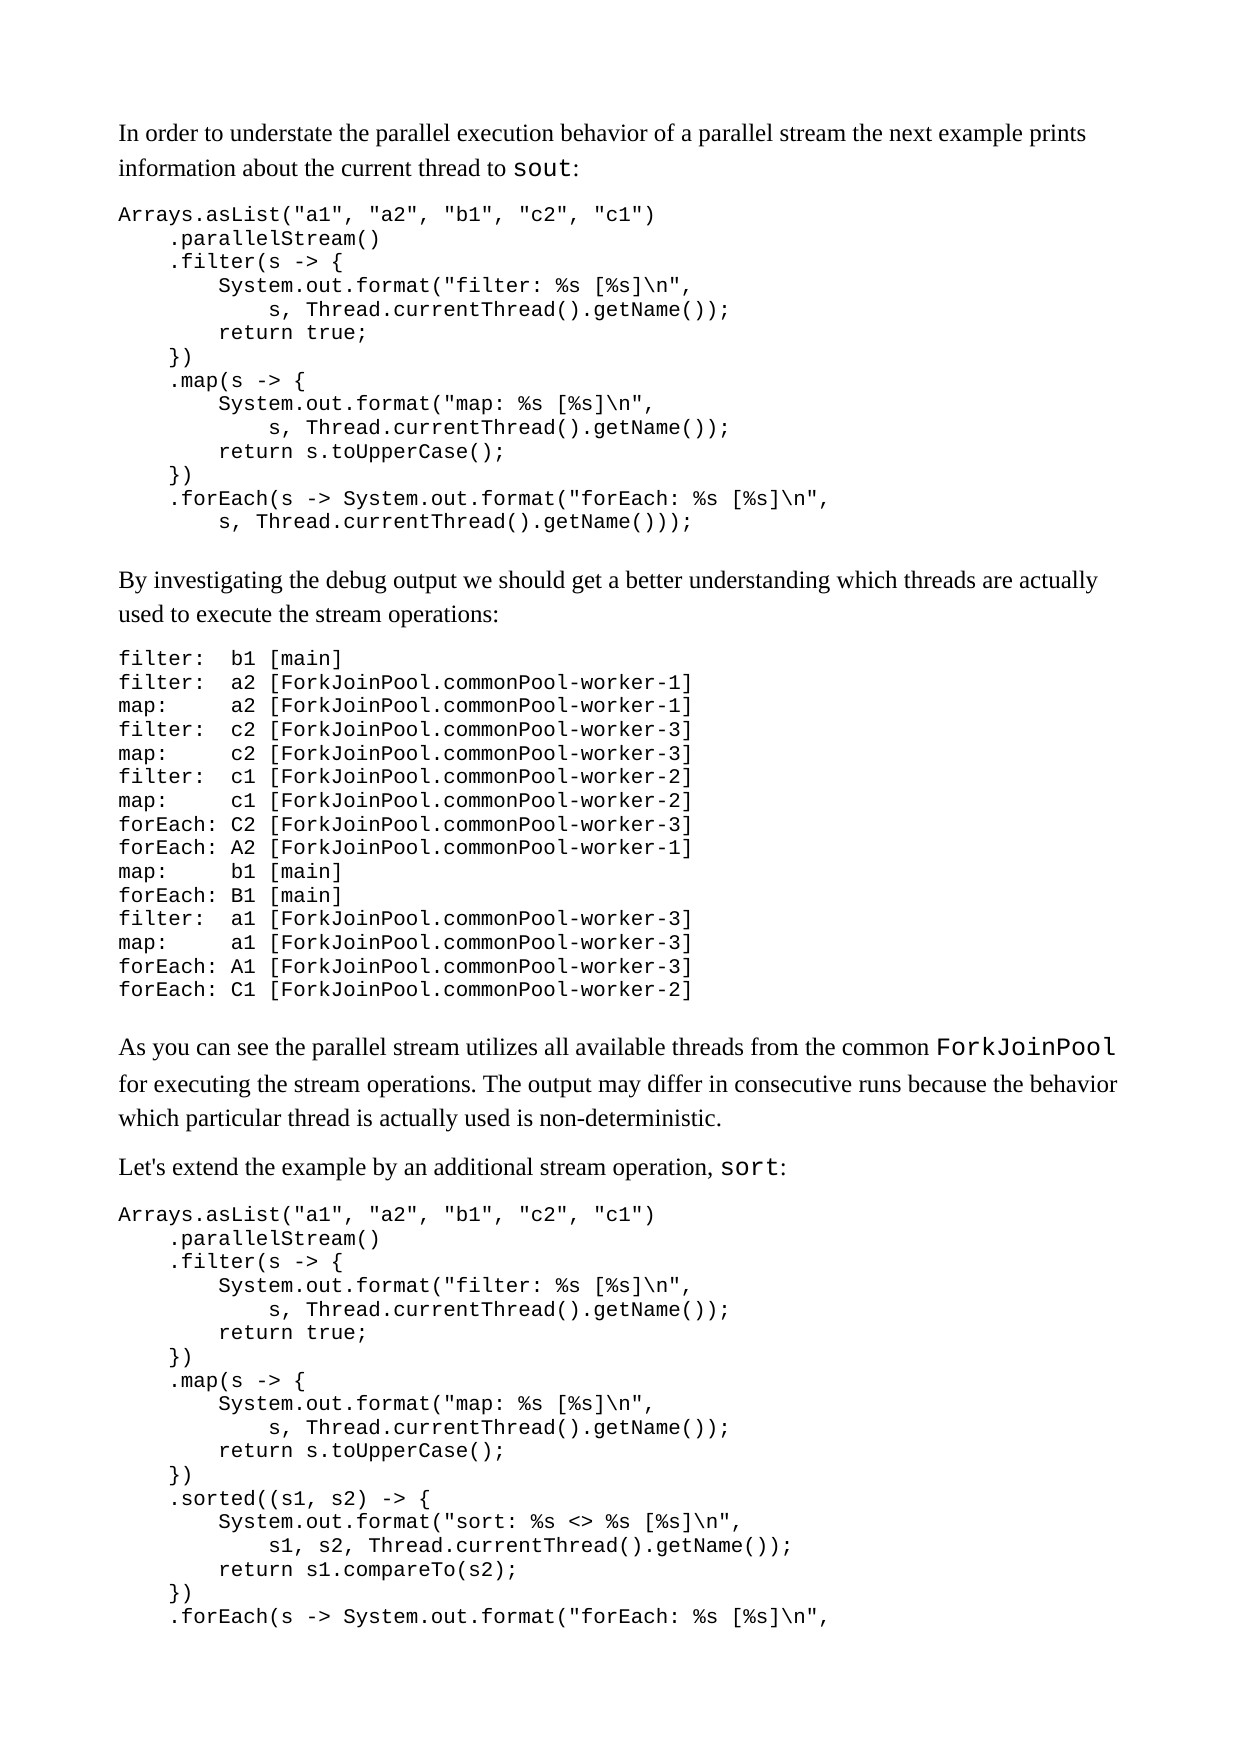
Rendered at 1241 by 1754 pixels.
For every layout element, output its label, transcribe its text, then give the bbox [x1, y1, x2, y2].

text .filter(s -> { [118, 1251, 1122, 1275]
text s, Thread.currentThread().getName()); [118, 1299, 1122, 1322]
text forEach: B1 [main] [118, 885, 1122, 908]
text }) [118, 464, 1122, 488]
text System.out.format("sort: %s <> %s [%s]\n", [118, 1511, 1122, 1535]
text .map(s -> { [118, 370, 1122, 393]
text map: b1 [main] [118, 861, 1122, 885]
text filter: a1 [ForkJoinPool.commonPool-worker-3] [118, 908, 1122, 932]
text filter: c2 [ForkJoinPool.commonPool-worker-3] [118, 719, 1122, 743]
text Let's extend the example by an additional stream operation, sort: [118, 1152, 1122, 1183]
text As you can see the parallel stream utilizes all available threads from the common ForkJoinPool for executing the stream operations. The output may differ in consecutive runs because the behavior which particular thread is actually used is non-deterministic. [118, 1032, 1122, 1132]
text s, Thread.currentThread().getName()); [118, 417, 1122, 441]
text forEach: C1 [ForkJoinPool.commonPool-worker-2] [118, 979, 1122, 1003]
text map: c1 [ForkJoinPool.commonPool-worker-2] [118, 790, 1122, 814]
text .forEach(s -> System.out.format("forEach: %s [%s]\n", [118, 488, 1122, 512]
text filter: a2 [ForkJoinPool.commonPool-worker-1] [118, 672, 1122, 696]
text System.out.format("map: %s [%s]\n", [118, 1393, 1122, 1417]
text System.out.format("map: %s [%s]\n", [118, 393, 1122, 417]
text filter: b1 [main] [118, 648, 1122, 672]
text }) [118, 1464, 1122, 1488]
text Arrays.asList("a1", "a2", "b1", "c2", "c1") [118, 204, 1122, 228]
text Arrays.asList("a1", "a2", "b1", "c2", "c1") [118, 1204, 1122, 1228]
text }) [118, 1346, 1122, 1369]
text .sorted((s1, s2) -> { [118, 1488, 1122, 1511]
text .map(s -> { [118, 1369, 1122, 1393]
text forEach: A2 [ForkJoinPool.commonPool-worker-1] [118, 837, 1122, 861]
text s, Thread.currentThread().getName()); [118, 299, 1122, 322]
text s, Thread.currentThread().getName())); [118, 512, 1122, 535]
text map: c2 [ForkJoinPool.commonPool-worker-3] [118, 743, 1122, 766]
text forEach: C2 [ForkJoinPool.commonPool-worker-3] [118, 814, 1122, 837]
text map: a2 [ForkJoinPool.commonPool-worker-1] [118, 696, 1122, 719]
text s, Thread.currentThread().getName()); [118, 1417, 1122, 1441]
text filter: c1 [ForkJoinPool.commonPool-worker-2] [118, 766, 1122, 790]
text In order to understate the parallel execution behavior of a parallel stream the next example prints information about the current thread to sout: [118, 118, 1122, 183]
text s1, s2, Thread.currentThread().getName()); [118, 1535, 1122, 1559]
text map: a1 [ForkJoinPool.commonPool-worker-3] [118, 932, 1122, 956]
text }) [118, 1582, 1122, 1606]
text System.out.format("filter: %s [%s]\n", [118, 275, 1122, 299]
text return true; [118, 322, 1122, 346]
text .filter(s -> { [118, 251, 1122, 275]
text System.out.format("filter: %s [%s]\n", [118, 1275, 1122, 1299]
text return true; [118, 1322, 1122, 1346]
text .forEach(s -> System.out.format("forEach: %s [%s]\n", [118, 1606, 1122, 1630]
text }) [118, 346, 1122, 370]
text .parallelStream() [118, 228, 1122, 251]
text By investigating the debug output we should get a better understanding which threads are actually used to execute the stream operations: [118, 565, 1122, 628]
text return s.toUpperCase(); [118, 1441, 1122, 1464]
text .parallelStream() [118, 1228, 1122, 1251]
text return s1.compareTo(s2); [118, 1559, 1122, 1582]
text return s.toUpperCase(); [118, 441, 1122, 464]
text forEach: A1 [ForkJoinPool.commonPool-worker-3] [118, 956, 1122, 979]
